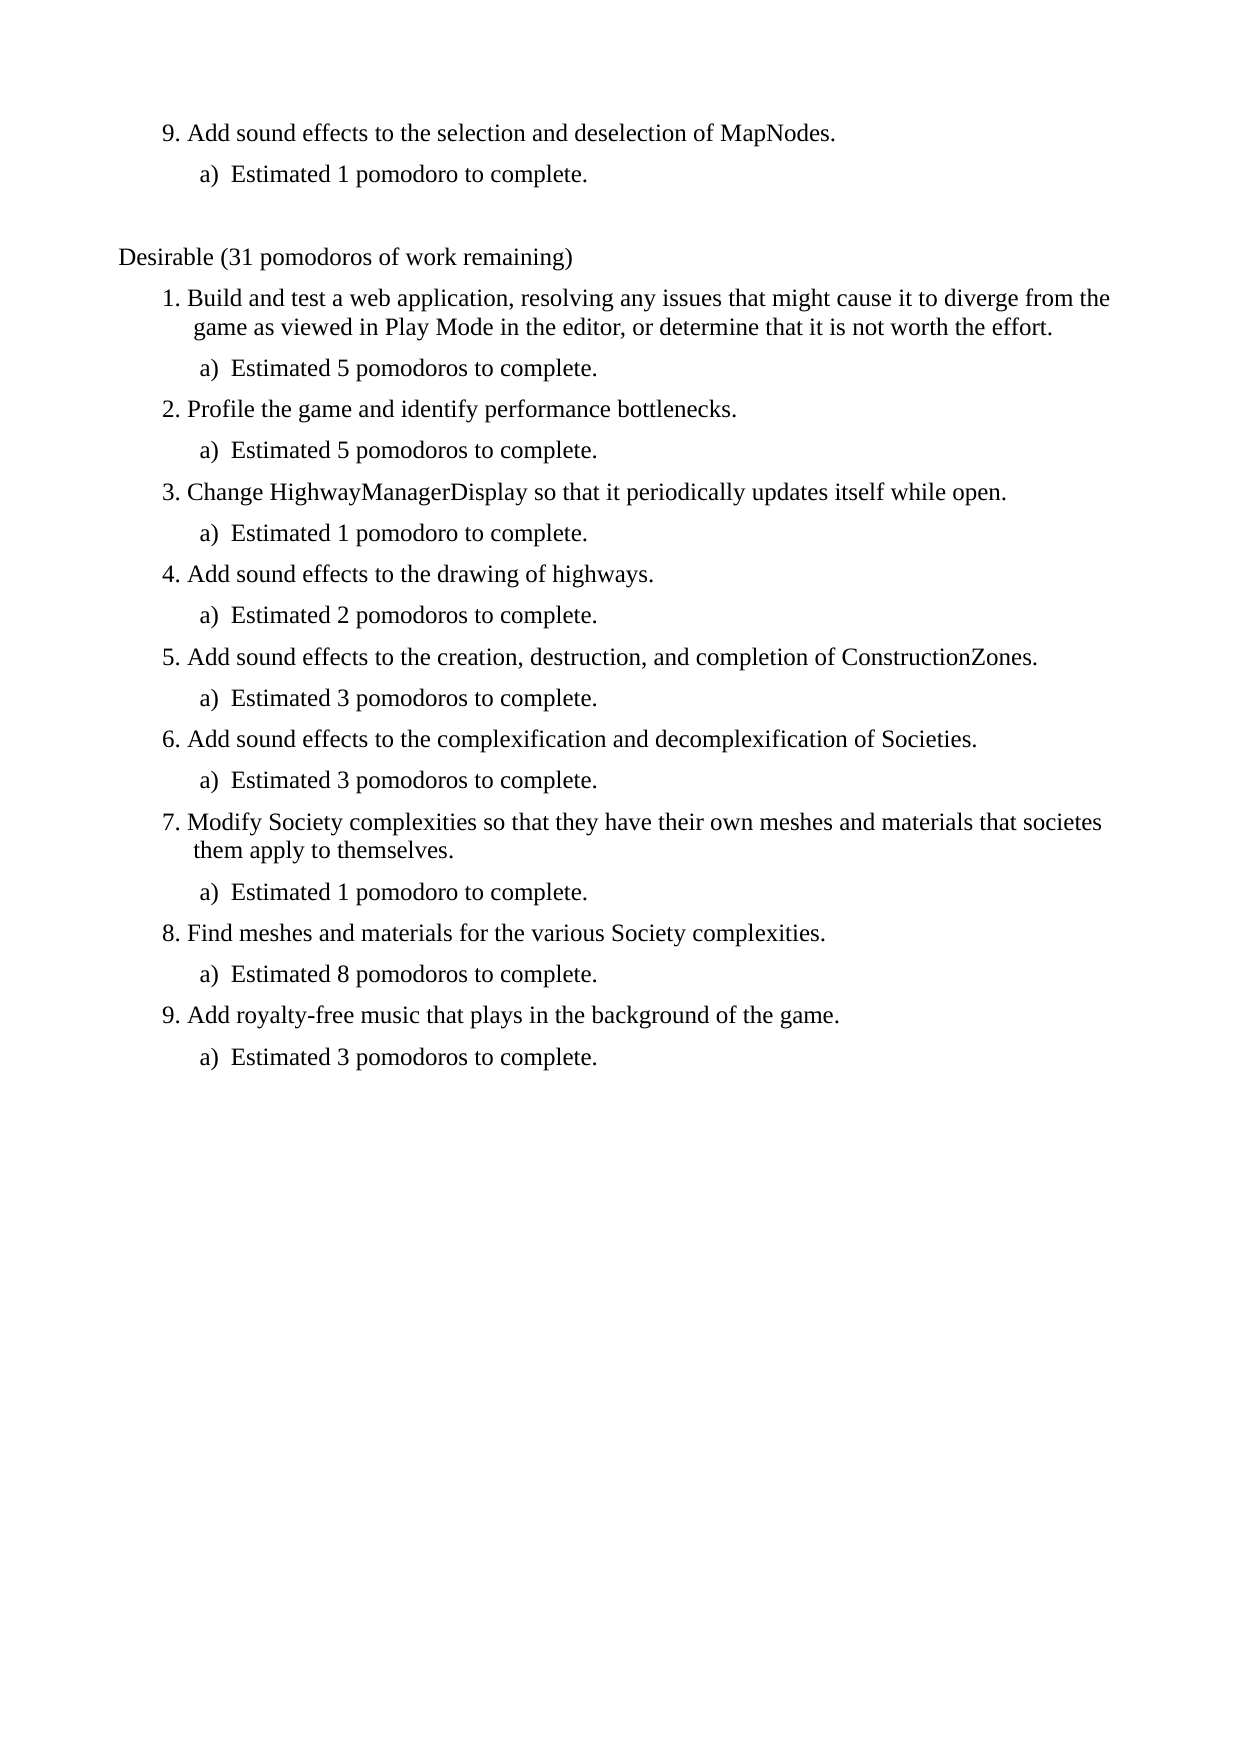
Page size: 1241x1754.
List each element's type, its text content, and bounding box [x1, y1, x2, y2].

list Add sound effects to the drawing of highways. [156, 559, 1122, 588]
list Estimated 8 pomodoros to complete. [193, 959, 1122, 988]
list Estimated 3 pomodoros to complete. [193, 1042, 1122, 1071]
list Estimated 2 pomodoros to complete. [193, 601, 1122, 629]
list Add sound effects to the creation, destruction, and completion of ConstructionZones. [156, 642, 1122, 671]
list Estimated 1 pomodoro to complete. [193, 159, 1122, 188]
list Estimated 5 pomodoros to complete. [193, 353, 1122, 382]
list Add sound effects to the selection and deselection of MapNodes. [156, 118, 1122, 147]
list Add sound effects to the complexification and decomplexification of Societies. [156, 724, 1122, 753]
list Estimated 3 pomodoros to complete. [193, 766, 1122, 794]
list Estimated 1 pomodoro to complete. [193, 518, 1122, 547]
list Build and test a web application, resolving any issues that might cause it to diverge from the game as viewed in Play Mode in the editor, or determine that it is not worth the effort. [156, 283, 1122, 341]
list Add royalty-free music that plays in the background of the game. [156, 1001, 1122, 1029]
list Modify Society complexities so that they have their own meshes and materials that societes them apply to themselves. [156, 807, 1122, 864]
list Profile the game and identify performance bottlenecks. [156, 394, 1122, 423]
list Find meshes and materials for the various Society complexities. [156, 918, 1122, 947]
list Estimated 1 pomodoro to complete. [193, 877, 1122, 906]
list Estimated 3 pomodoros to complete. [193, 683, 1122, 712]
list Estimated 5 pomodoros to complete. [193, 436, 1122, 464]
text Desirable (31 pomodoros of work remaining) [118, 242, 1122, 271]
list Change HighwayManagerDisplay so that it periodically updates itself while open. [156, 477, 1122, 506]
